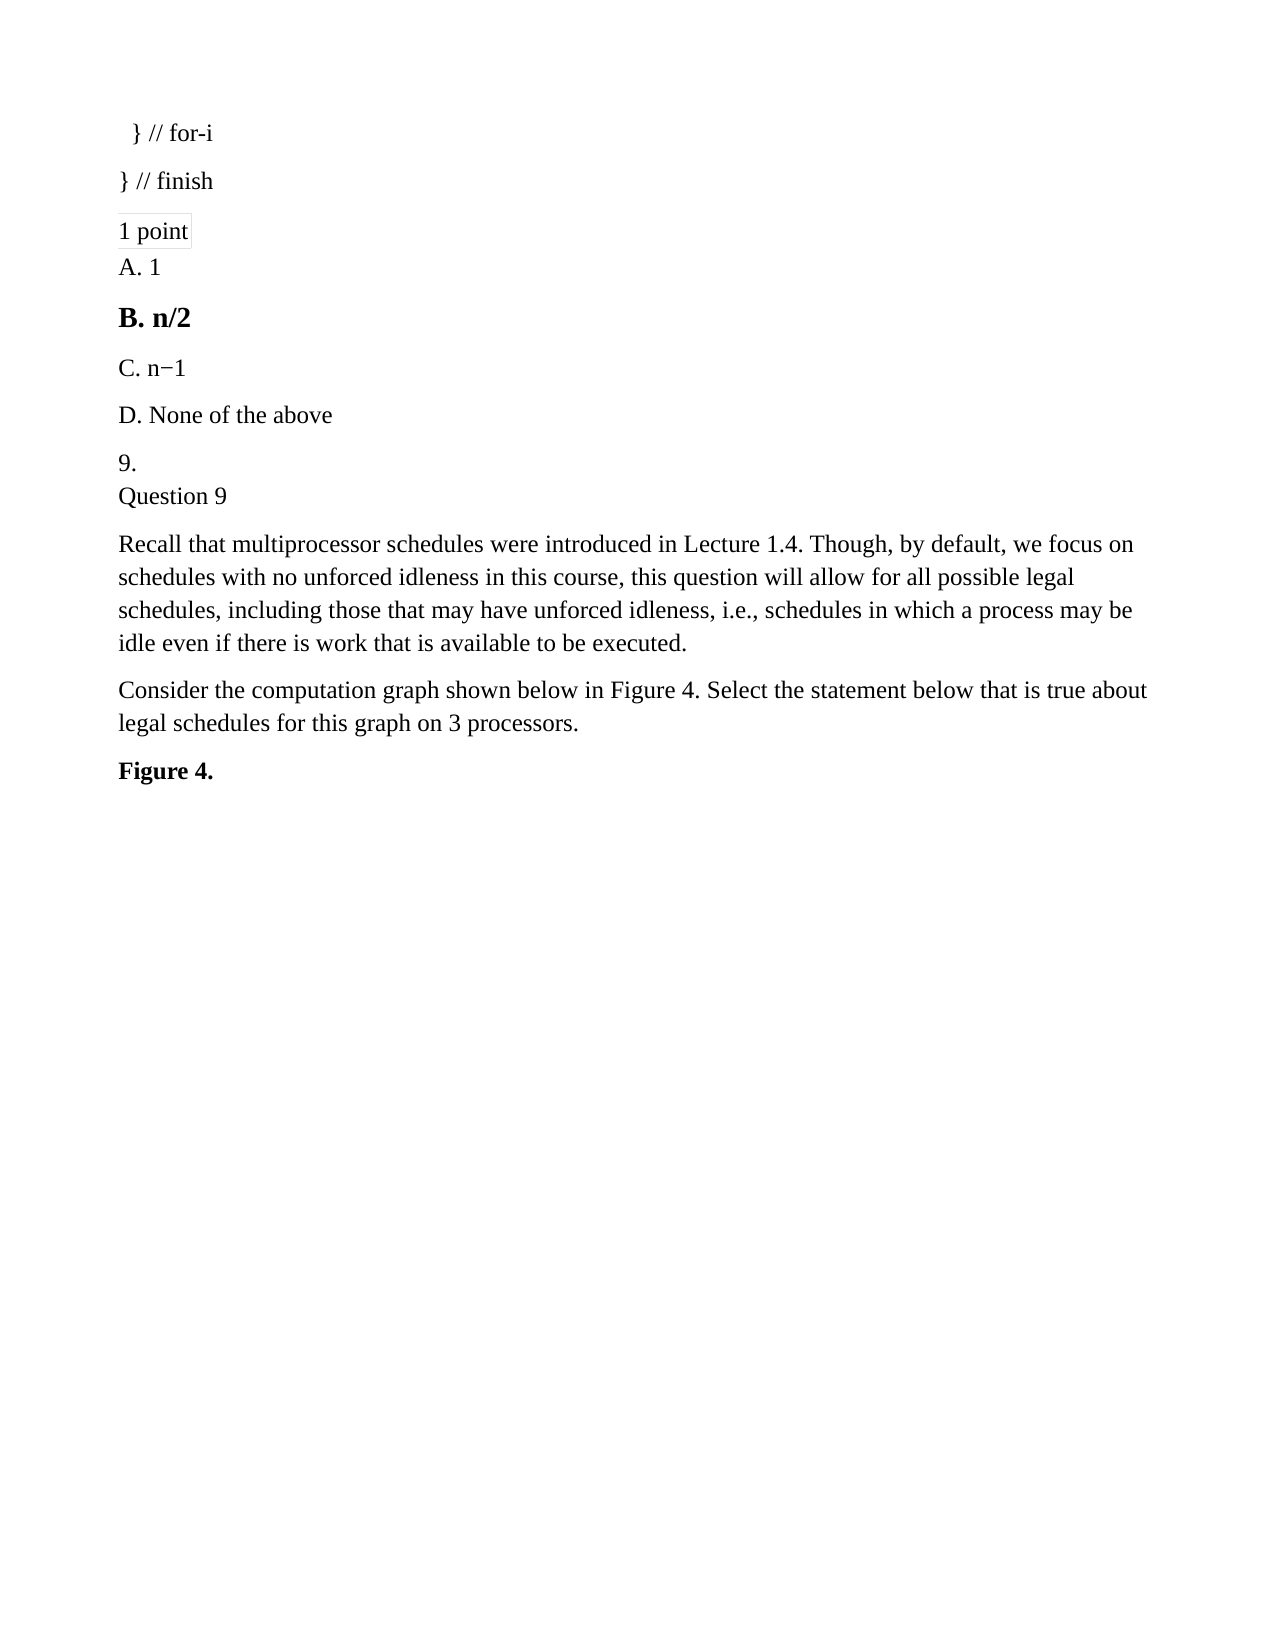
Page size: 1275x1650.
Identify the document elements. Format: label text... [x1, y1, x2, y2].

text 1 point [118, 214, 191, 248]
text } // for-i [118, 118, 1157, 147]
text Figure 4. [118, 756, 1157, 785]
text C. n−1 [118, 353, 1157, 382]
text 9. [118, 448, 1157, 477]
text D. None of the above [118, 401, 1157, 429]
text Question 9 [118, 481, 1157, 510]
text B. n/2​ [118, 300, 1157, 333]
text Recall that multiprocessor schedules were introduced in Lecture 1.4. Though, by default, we focus on schedules with no unforced idleness in this course, this question will allow for all possible legal schedules, including those that may have unforced idleness, i.e., schedules in which a process may be idle even if there is work that is available to be executed. [118, 529, 1157, 657]
text Consider the computation graph shown below in Figure 4. Select the statement below that is true about legal schedules for this graph on 3 processors. [118, 676, 1157, 737]
text [192, 213, 1157, 248]
text } // finish [118, 166, 1157, 194]
text A. 1 [118, 252, 1157, 281]
